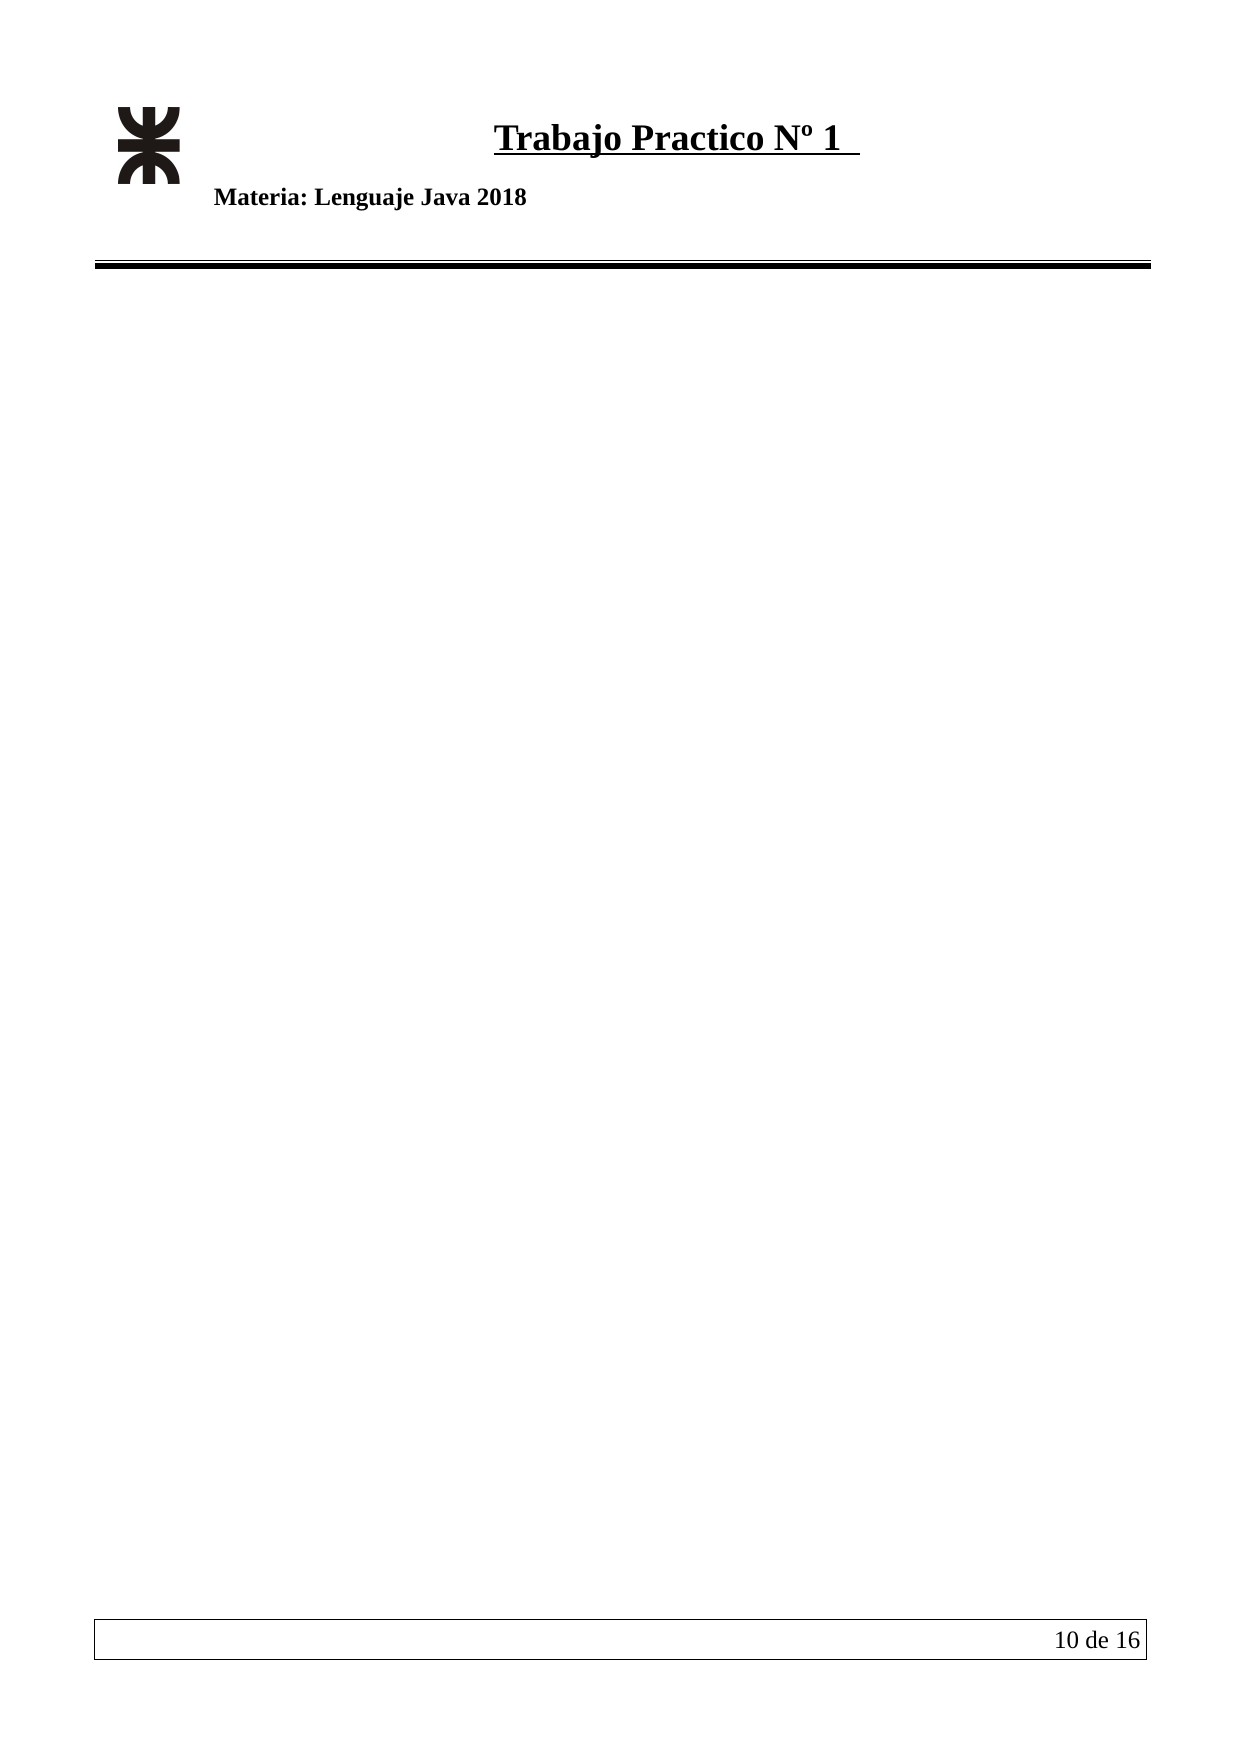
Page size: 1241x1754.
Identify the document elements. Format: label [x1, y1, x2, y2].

picture [118, 107, 180, 184]
